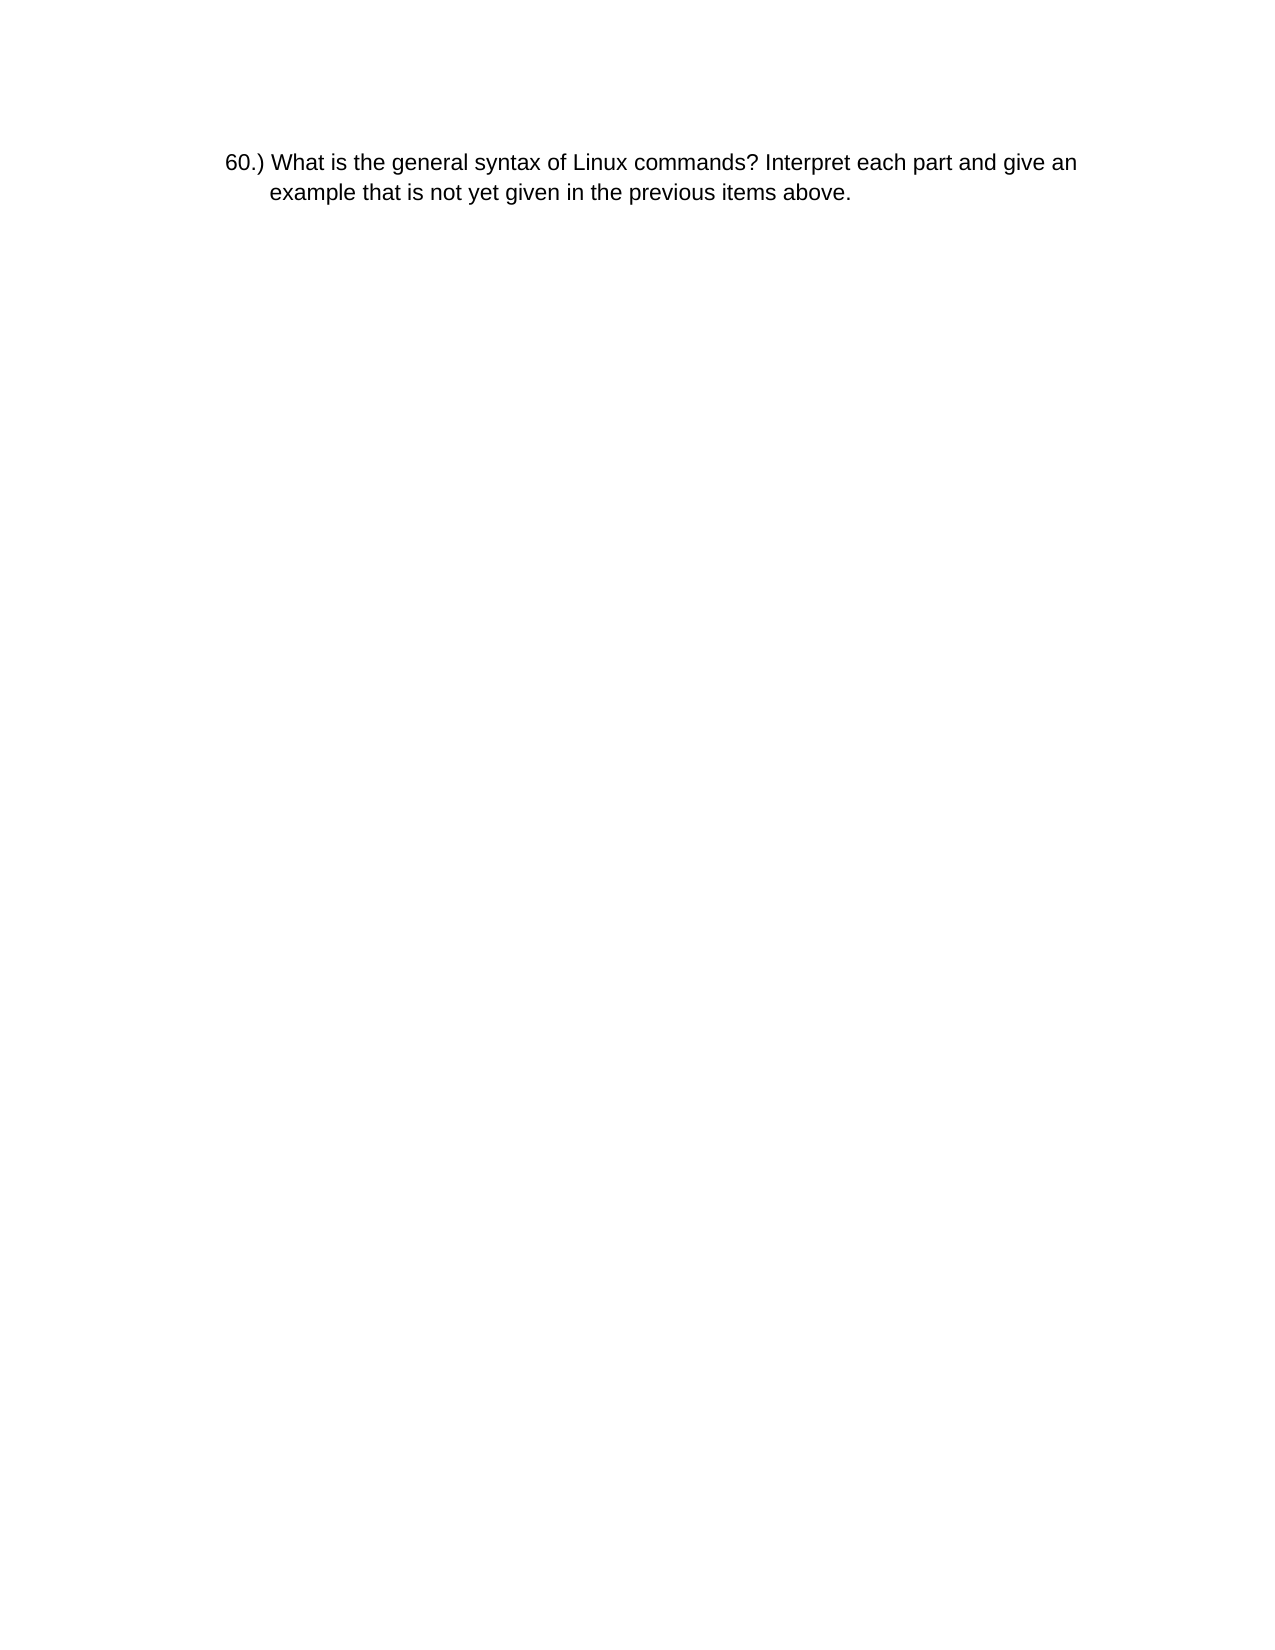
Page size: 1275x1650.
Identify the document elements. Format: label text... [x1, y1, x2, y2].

text 60.) What is the general syntax of Linux commands? Interpret each part and give an [150, 150, 1125, 176]
text example that is not yet given in the previous items above. [150, 179, 1125, 205]
